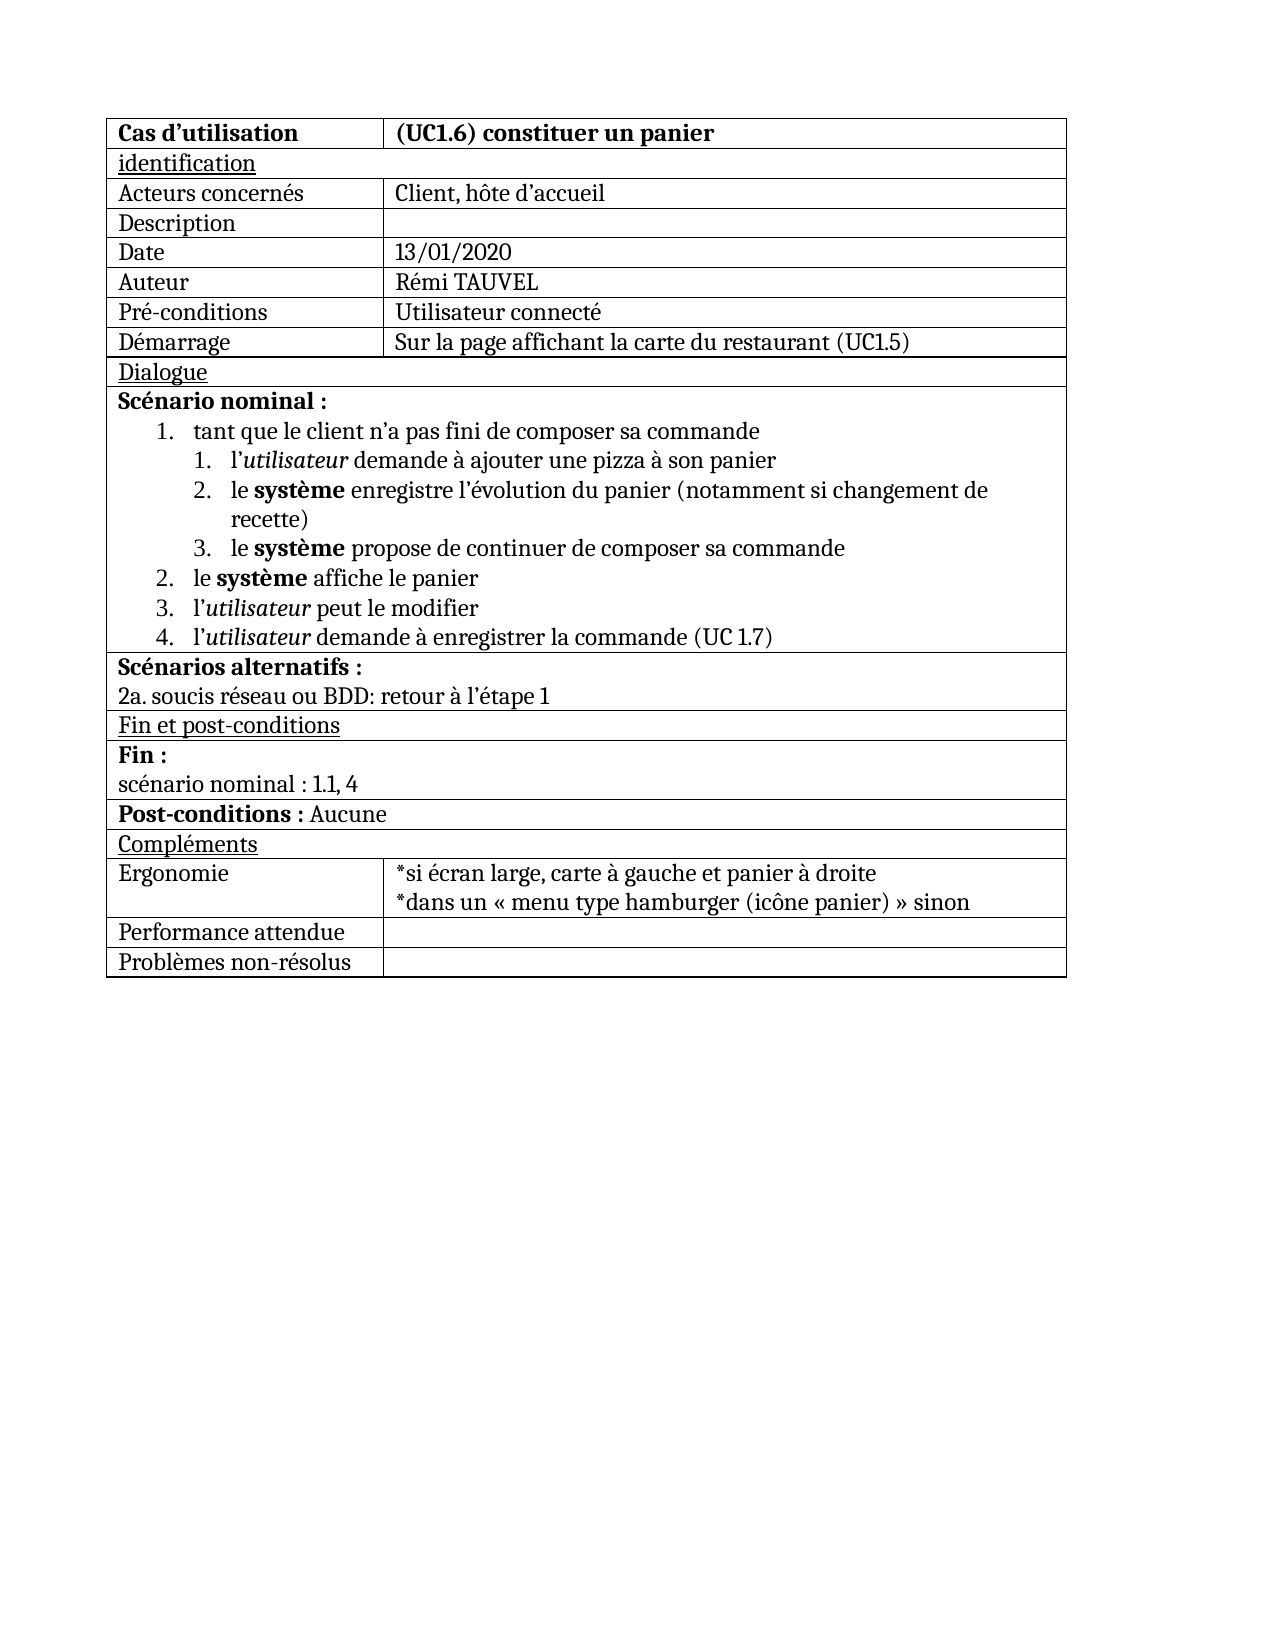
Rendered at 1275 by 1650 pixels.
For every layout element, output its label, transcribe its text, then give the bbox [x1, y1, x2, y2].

table_cell Description [107, 209, 383, 237]
table_cell Post-conditions : Aucune [107, 800, 1066, 828]
table_cell Utilisateur connecté [384, 298, 1066, 327]
table_header (UC1.6) constituer un panier [384, 119, 1066, 148]
table_cell Auteur [107, 268, 383, 297]
table_cell Scénarios alternatifs : 2a. soucis réseau ou BDD: retour à l’étape 1 [107, 653, 1066, 710]
table_cell *si écran large, carte à gauche et panier à droite *dans un « menu type hamburger (icône panier) » sinon [384, 859, 1066, 917]
table_cell Client, hôte d’accueil [384, 179, 1066, 207]
table_cell Compléments [107, 830, 1066, 858]
table_cell Démarrage [107, 328, 383, 356]
table_cell Scénario nominal : tant que le client n’a pas fini de composer sa commande l’utilisateur demande à ajouter une pizza à son panier le système enregistre l’évolution du panier (notamment si changement de recette) le système propose de continuer de composer sa commande le système affiche le panier l’utilisateur peut le modifier l’utilisateur demande à enregistrer la commande (UC 1.7) [107, 387, 1066, 652]
table_cell Problèmes non-résolus [107, 948, 383, 976]
table_cell Pré-conditions [107, 298, 383, 327]
table_cell Rémi TAUVEL [384, 268, 1066, 297]
table_cell identification [107, 149, 1066, 178]
table_cell 13/01/2020 [384, 238, 1066, 267]
table_cell Sur la page affichant la carte du restaurant (UC1.5) [384, 328, 1066, 356]
table_cell Date [107, 238, 383, 267]
table_cell Acteurs concernés [107, 179, 383, 207]
table_cell [384, 948, 1066, 976]
table_header Cas d’utilisation [107, 119, 383, 148]
table_cell Ergonomie [107, 859, 383, 917]
table_cell Dialogue [107, 358, 1066, 386]
table_cell Performance attendue [107, 918, 383, 947]
table_cell Fin : scénario nominal : 1.1, 4 [107, 741, 1066, 799]
table_cell Fin et post-conditions [107, 711, 1066, 740]
table_cell [384, 209, 1066, 237]
table_cell [384, 918, 1066, 947]
